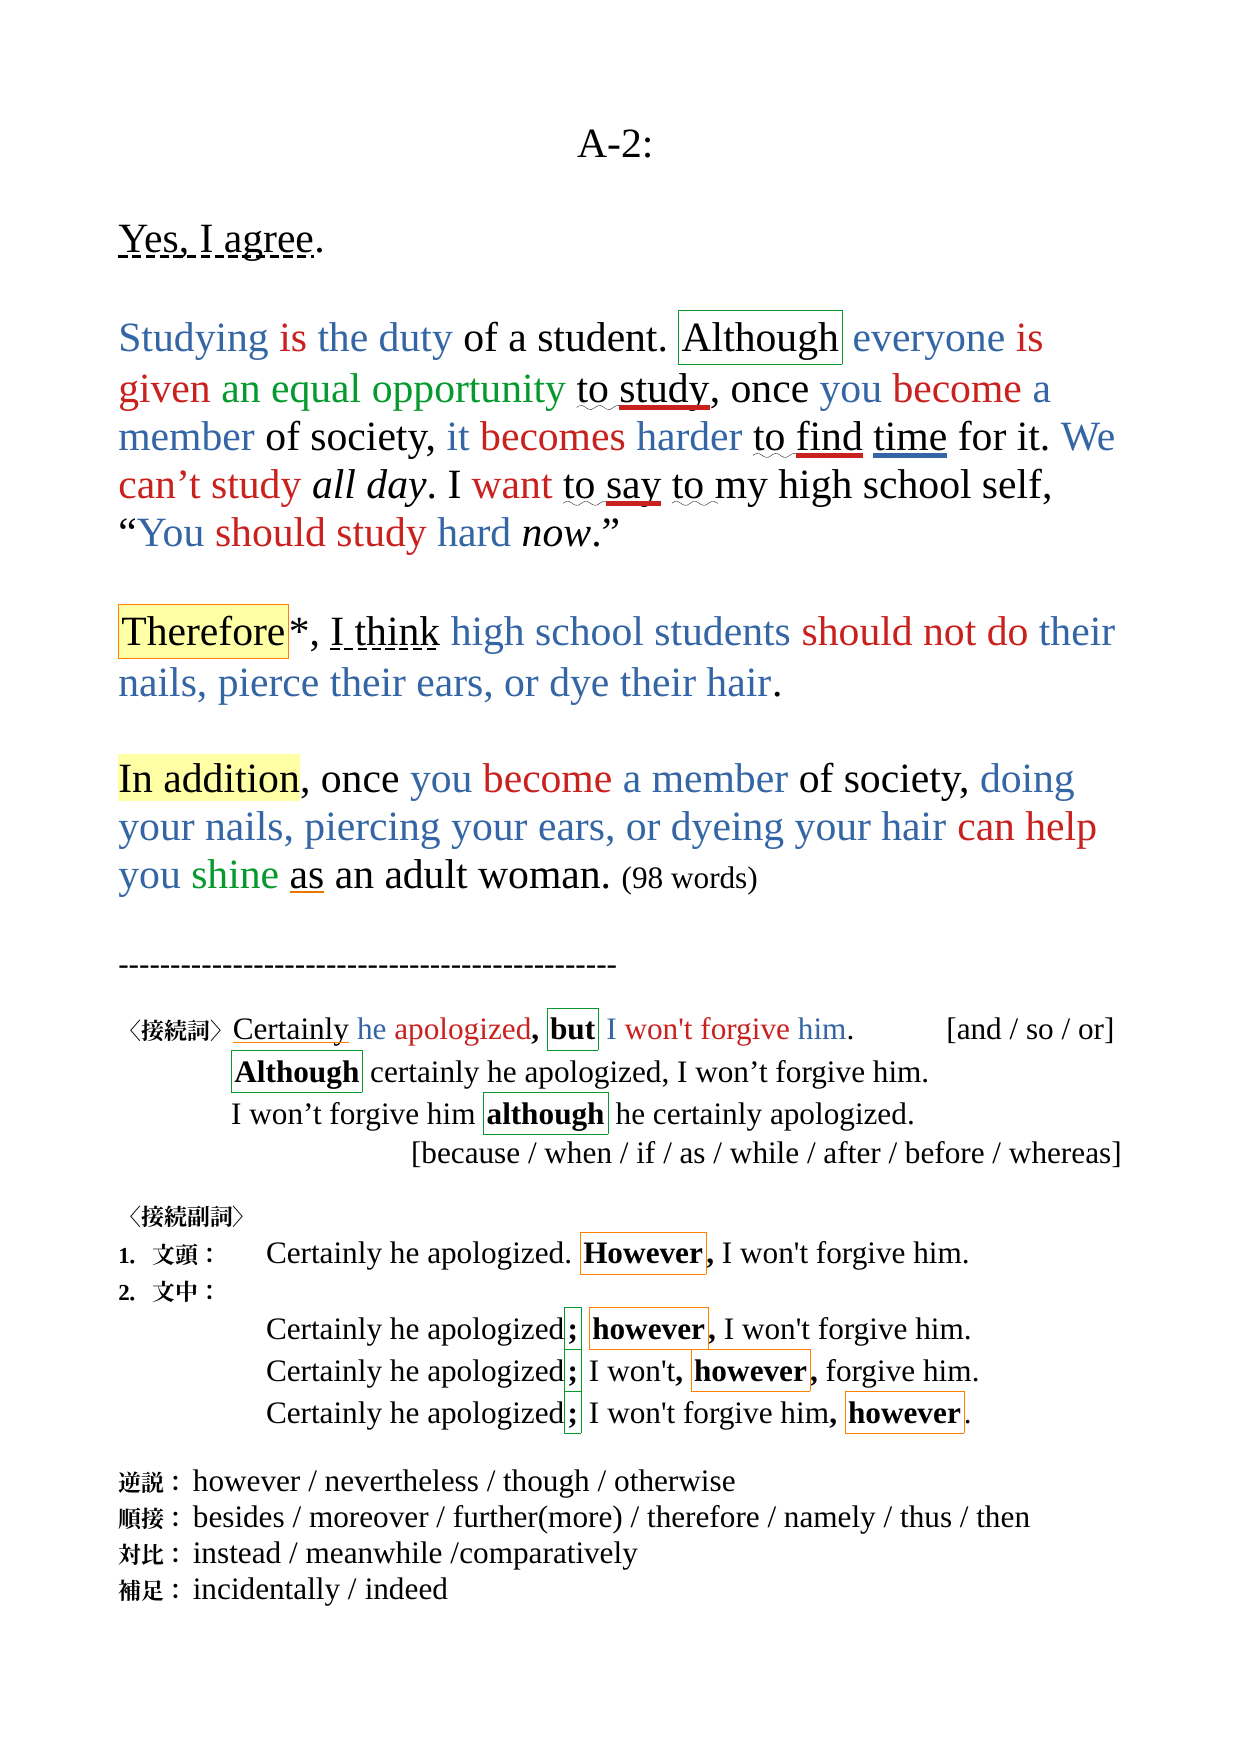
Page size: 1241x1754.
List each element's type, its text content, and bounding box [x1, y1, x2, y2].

text 〈接続副詞〉 [118, 1199, 1122, 1232]
text Certainly he apologized [118, 1349, 564, 1391]
text However [581, 1233, 706, 1274]
text , I won't forgive him. [707, 1232, 1122, 1274]
text 対比： instead / meanwhile /comparatively [118, 1534, 1122, 1570]
text , forgive him. [811, 1349, 1122, 1391]
text [because / when / if / as / while / after / before / whereas] [118, 1134, 1122, 1170]
text 2．文中： [118, 1274, 1122, 1307]
text Certainly he apologized; I won't forgive him, however. [118, 1391, 564, 1433]
text Certainly he apologized; I won't forgive him, however. [582, 1391, 845, 1433]
text I won't forgive him. [and / so / or] [599, 1007, 1122, 1050]
text 〈接続詞〉Certainly he apologized, but [118, 1007, 598, 1050]
text he certainly apologized. [609, 1092, 1122, 1134]
text although [484, 1093, 608, 1134]
text Certainly he apologized; however, I won't forgive him. [590, 1308, 708, 1349]
text [118, 1050, 231, 1092]
text A-2: [118, 118, 1122, 166]
text 順接： besides / moreover / further(more) / therefore / namely / thus / then [118, 1498, 1122, 1534]
text ; [565, 1350, 581, 1391]
text Certainly he apologized; I won't forgive him, however. [846, 1392, 964, 1433]
text ------------------------------------------------ [118, 945, 1122, 981]
text Yes, I agree. [118, 214, 1122, 262]
text Although [232, 1051, 362, 1092]
text I won't, [582, 1349, 691, 1391]
text 補足： incidentally / indeed [118, 1570, 1122, 1606]
text Certainly he apologized; however, I won't forgive him. [709, 1307, 1122, 1349]
text however [692, 1350, 810, 1391]
text Studying is the duty of a student. Although everyone is given an equal opportunity to study, once you become a member of society, it becomes harder to find time for it. We can’t study all day. I want to say to my high school self, “You should study hard now.” [118, 310, 1122, 556]
text certainly he apologized, I won’t forgive him. [363, 1050, 1122, 1092]
text 1．文頭： Certainly he apologized. [118, 1232, 580, 1274]
text Therefore*, I think high school students should not do their nails, pierce their ears, or dye their hair. [118, 603, 1122, 706]
text In addition, once you become a member of society, doing your nails, piercing your ears, or dyeing your hair can help you shine as an adult woman. (98 words) [118, 753, 1122, 897]
text Certainly he apologized; I won't forgive him, however. [965, 1391, 1122, 1433]
text Certainly he apologized; however, I won't forgive him. [118, 1307, 564, 1349]
text 逆説： however / nevertheless / though / otherwise [118, 1462, 1122, 1498]
text I won’t forgive him [118, 1092, 483, 1134]
